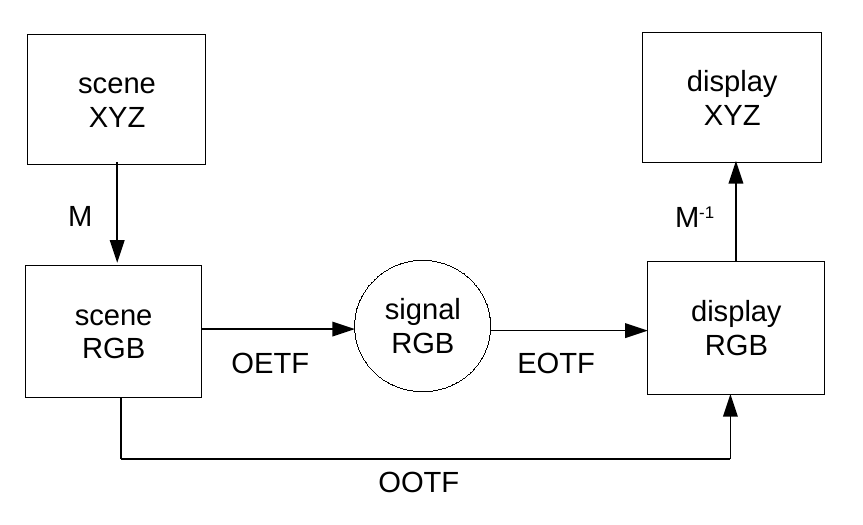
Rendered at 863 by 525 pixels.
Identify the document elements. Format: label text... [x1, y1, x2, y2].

text RGB [383, 326, 462, 359]
text display [657, 294, 816, 328]
text scene [34, 298, 193, 331]
text display [652, 64, 812, 98]
text signal [383, 292, 462, 326]
text scene [37, 66, 197, 99]
text RGB [657, 328, 816, 361]
text XYZ [37, 99, 197, 133]
text XYZ [652, 98, 812, 131]
text RGB [34, 331, 193, 365]
